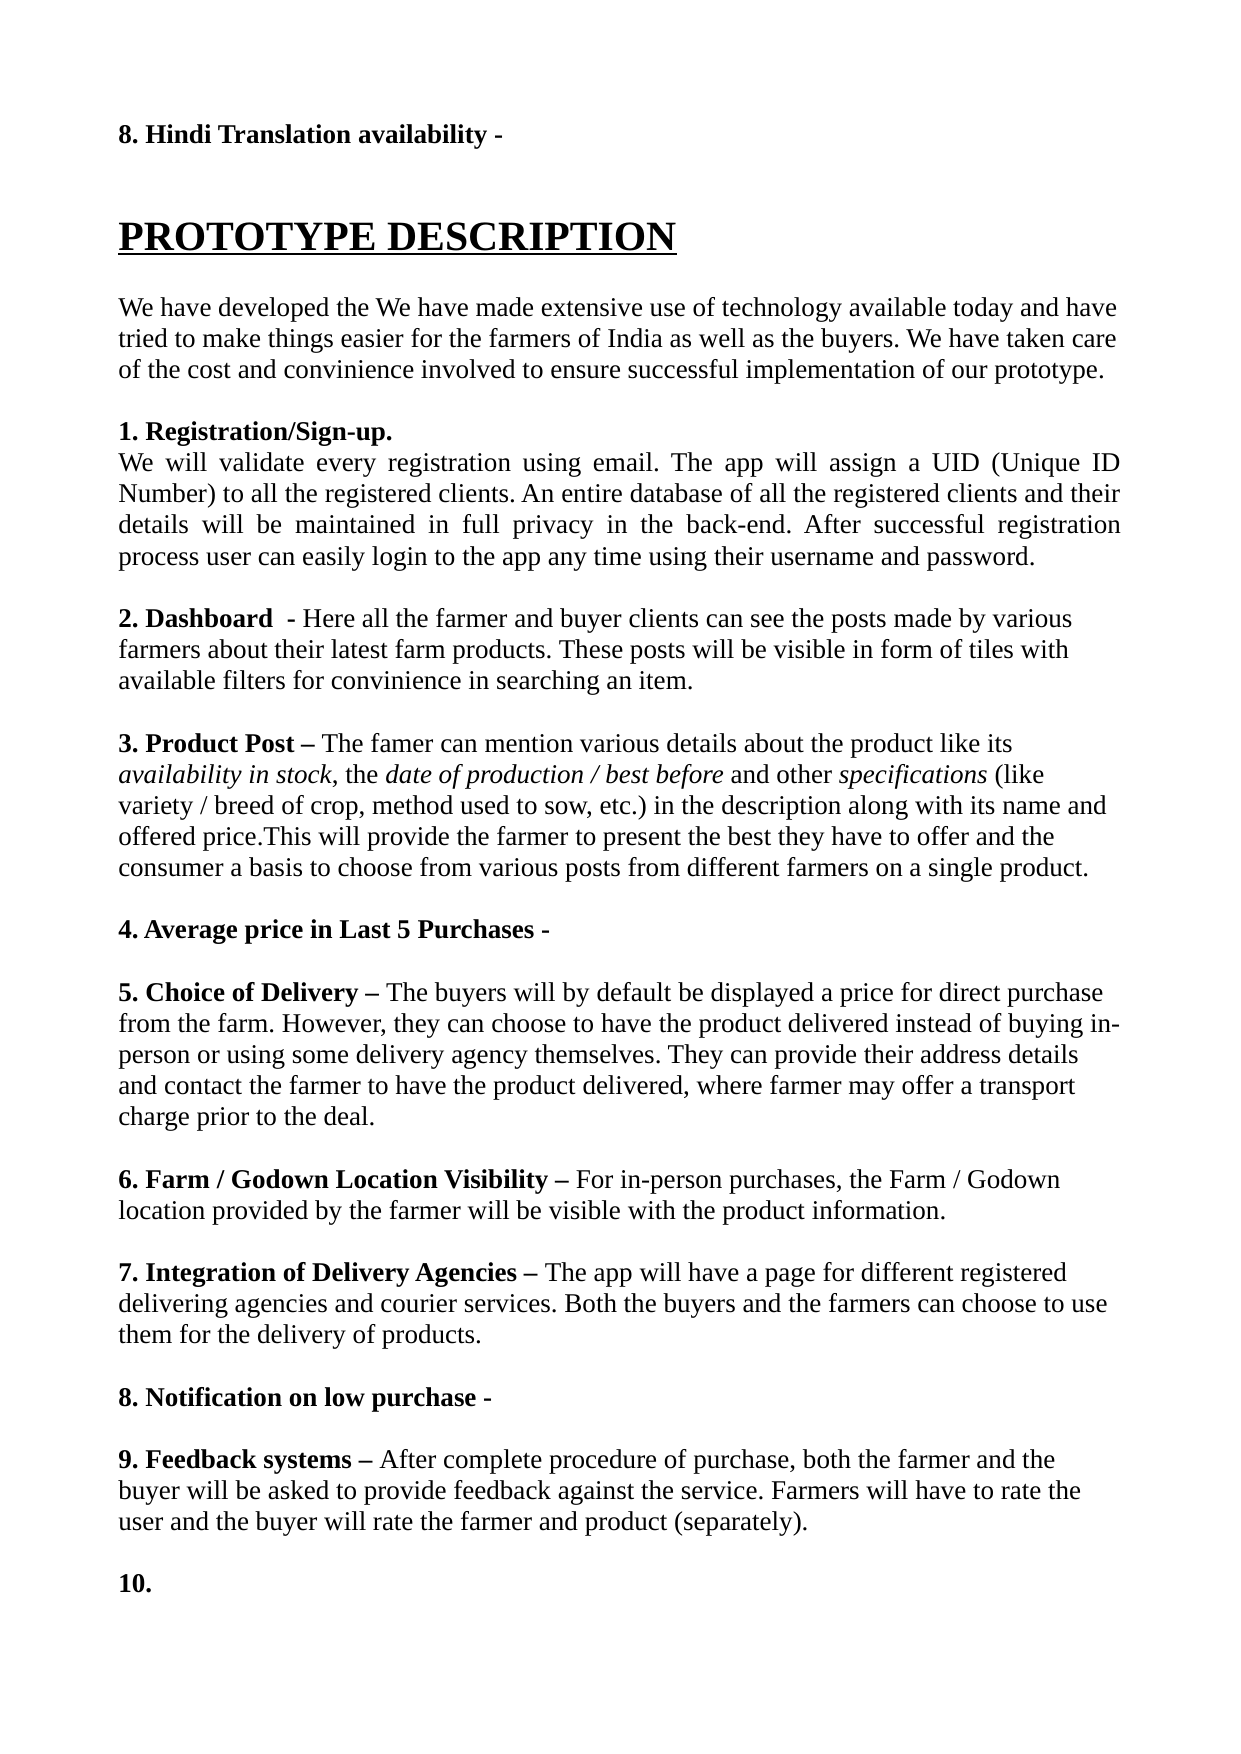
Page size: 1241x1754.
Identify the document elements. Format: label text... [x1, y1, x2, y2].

text PROTOTYPE DESCRIPTION [118, 212, 1122, 259]
text We will validate every registration using email. The app will assign a UID (Unique ID Number) to all the registered clients. An entire database of all the registered clients and their details will be maintained in full privacy in the back-end. After successful registration process user can easily login to the app any time using their username and password. [118, 446, 1122, 571]
text 4. Average price in Last 5 Purchases - [118, 913, 1122, 945]
text 2. Dashboard - Here all the farmer and buyer clients can see the posts made by various farmers about their latest farm products. These posts will be visible in form of tiles with available filters for convinience in searching an item. [118, 602, 1122, 696]
text 8. Hindi Translation availability - [118, 118, 1122, 149]
text 6. Farm / Godown Location Visibility – For in-person purchases, the Farm / Godown location provided by the farmer will be visible with the product information. [118, 1163, 1122, 1225]
text 8. Notification on low purchase - [118, 1381, 1122, 1412]
text 10. [118, 1568, 1122, 1599]
text 9. Feedback systems – After complete procedure of purchase, both the farmer and the buyer will be asked to provide feedback against the service. Farmers will have to rate the user and the buyer will rate the farmer and product (separately). [118, 1443, 1122, 1536]
text 3. Product Post – The famer can mention various details about the product like its availability in stock, the date of production / best before and other specifications (like variety / breed of crop, method used to sow, etc.) in the description along with its name and offered price.This will provide the farmer to present the best they have to offer and the consumer a basis to choose from various posts from different farmers on a single product. [118, 727, 1122, 882]
text 5. Choice of Delivery – The buyers will by default be displayed a price for direct purchase from the farm. However, they can choose to have the product delivered instead of buying in-person or using some delivery agency themselves. They can provide their address details and contact the farmer to have the product delivered, where farmer may offer a transport charge prior to the deal. [118, 976, 1122, 1132]
text We have developed the We have made extensive use of technology available today and have tried to make things easier for the farmers of India as well as the buyers. We have taken care of the cost and convinience involved to ensure successful implementation of our prototype. [118, 291, 1122, 384]
text 7. Integration of Delivery Agencies – The app will have a page for different registered delivering agencies and courier services. Both the buyers and the farmers can choose to use them for the delivery of products. [118, 1256, 1122, 1349]
text 1. Registration/Sign-up. [118, 415, 1122, 446]
